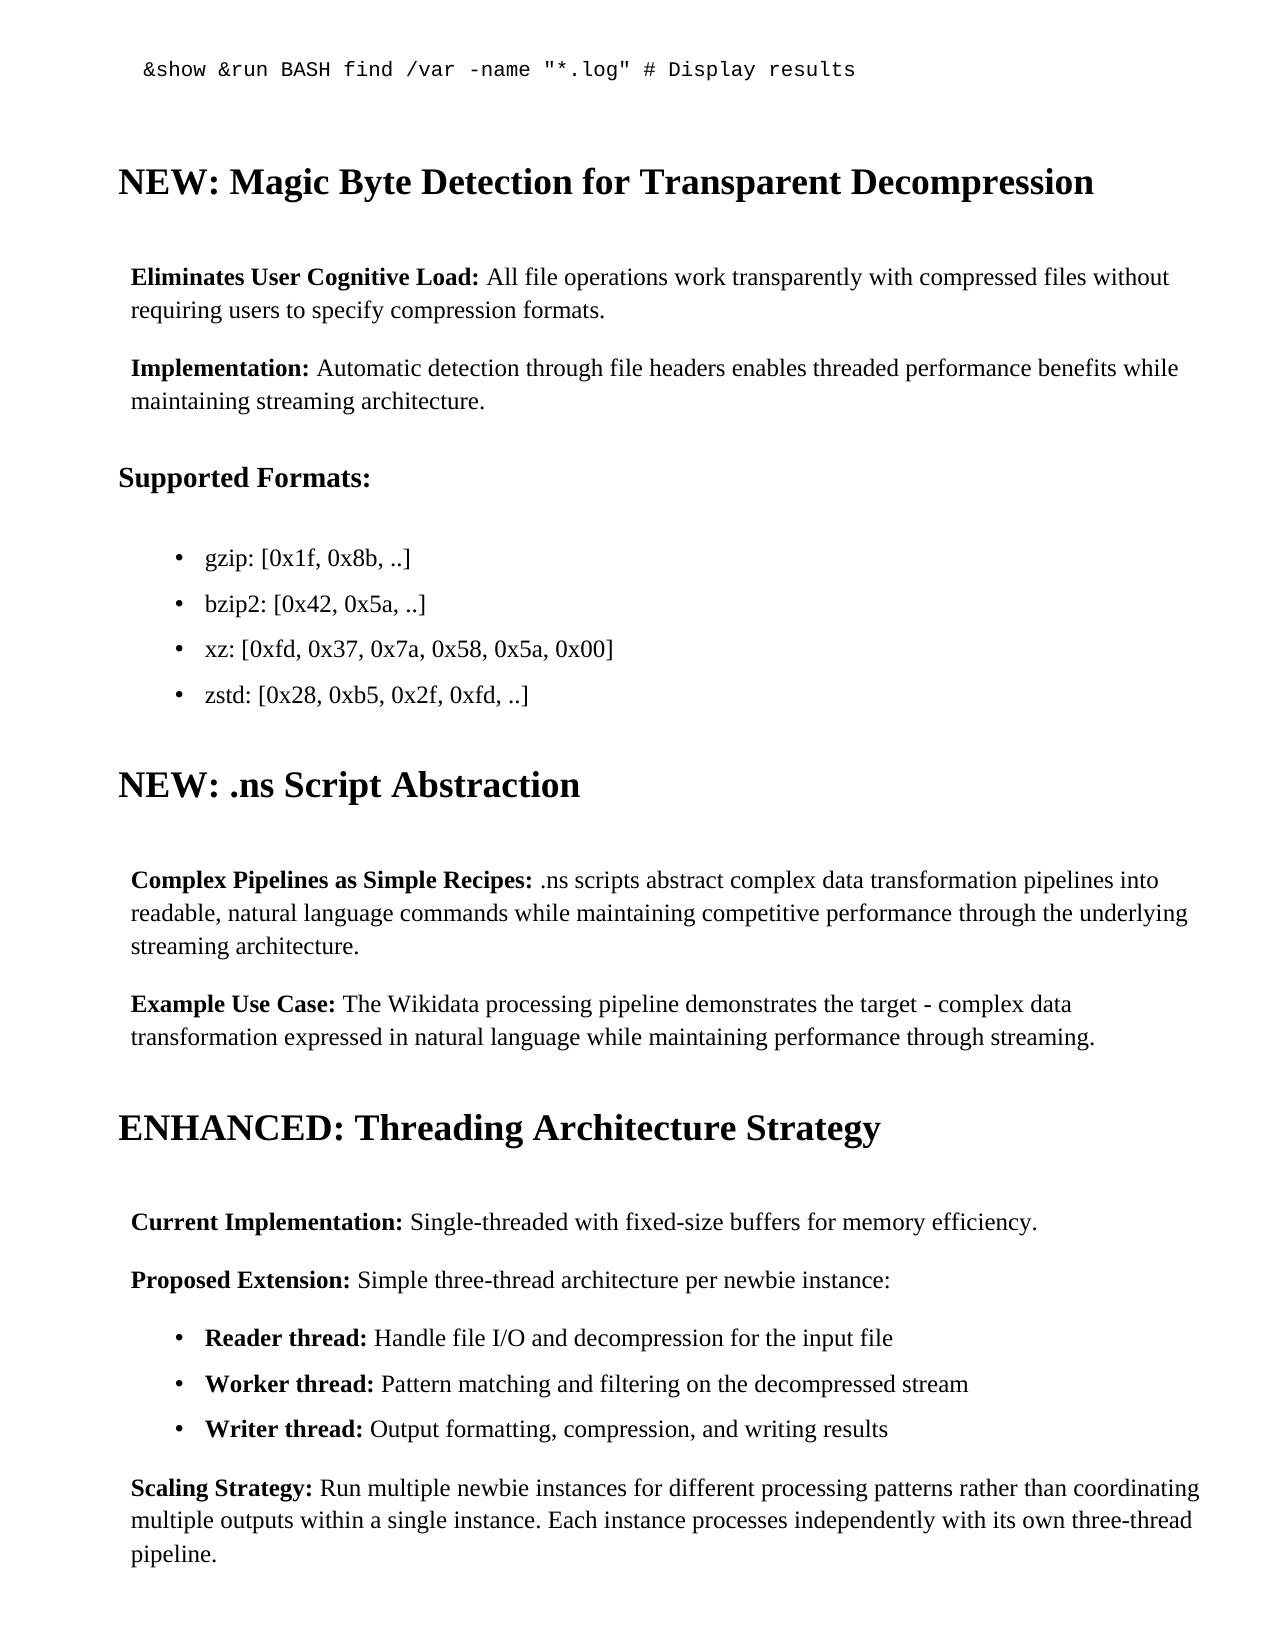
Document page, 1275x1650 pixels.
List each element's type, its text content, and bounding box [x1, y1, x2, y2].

text Complex Pipelines as Simple Recipes: .ns scripts abstract complex data transformation pipelines into readable, natural language commands while maintaining competitive performance through the underlying streaming architecture. [131, 865, 1203, 960]
text Current Implementation: Single-threaded with fixed-size buffers for memory efficiency. [131, 1207, 1203, 1236]
subtitle ENHANCED: Threading Architecture Strategy [118, 1105, 1216, 1148]
text Proposed Extension: Simple three-thread architecture per newbie instance: [131, 1266, 1203, 1294]
text Eliminates User Cognitive Load: All file operations work transparently with compressed files without requiring users to specify compression formats. [131, 262, 1203, 323]
text &show &run BASH find /var -name "*.log" # Display results [143, 59, 1191, 83]
list zstd: [0x28, 0xb5, 0x2f, 0xfd, ..] [175, 680, 1203, 708]
text Example Use Case: The Wikidata processing pipeline demonstrates the target - complex data transformation expressed in natural language while maintaining performance through streaming. [131, 989, 1203, 1051]
list Reader thread: Handle file I/O and decompression for the input file [175, 1323, 1203, 1352]
subtitle Supported Formats: [118, 460, 1216, 494]
list bzip2: [0x42, 0x5a, ..] [175, 589, 1203, 617]
list Worker thread: Pattern matching and filtering on the decompressed stream [175, 1369, 1203, 1398]
list gzip: [0x1f, 0x8b, ..] [175, 543, 1203, 572]
list Writer thread: Output formatting, compression, and writing results [175, 1414, 1203, 1443]
text Scaling Strategy: Run multiple newbie instances for different processing patterns rather than coordinating multiple outputs within a single instance. Each instance processes independently with its own three-thread pipeline. [131, 1473, 1203, 1567]
list xz: [0xfd, 0x37, 0x7a, 0x58, 0x5a, 0x00] [175, 634, 1203, 663]
subtitle NEW: Magic Byte Detection for Transparent Decompression [118, 159, 1216, 202]
subtitle NEW: .ns Script Abstraction [118, 763, 1216, 806]
text Implementation: Automatic detection through file headers enables threaded performance benefits while maintaining streaming architecture. [131, 353, 1203, 414]
